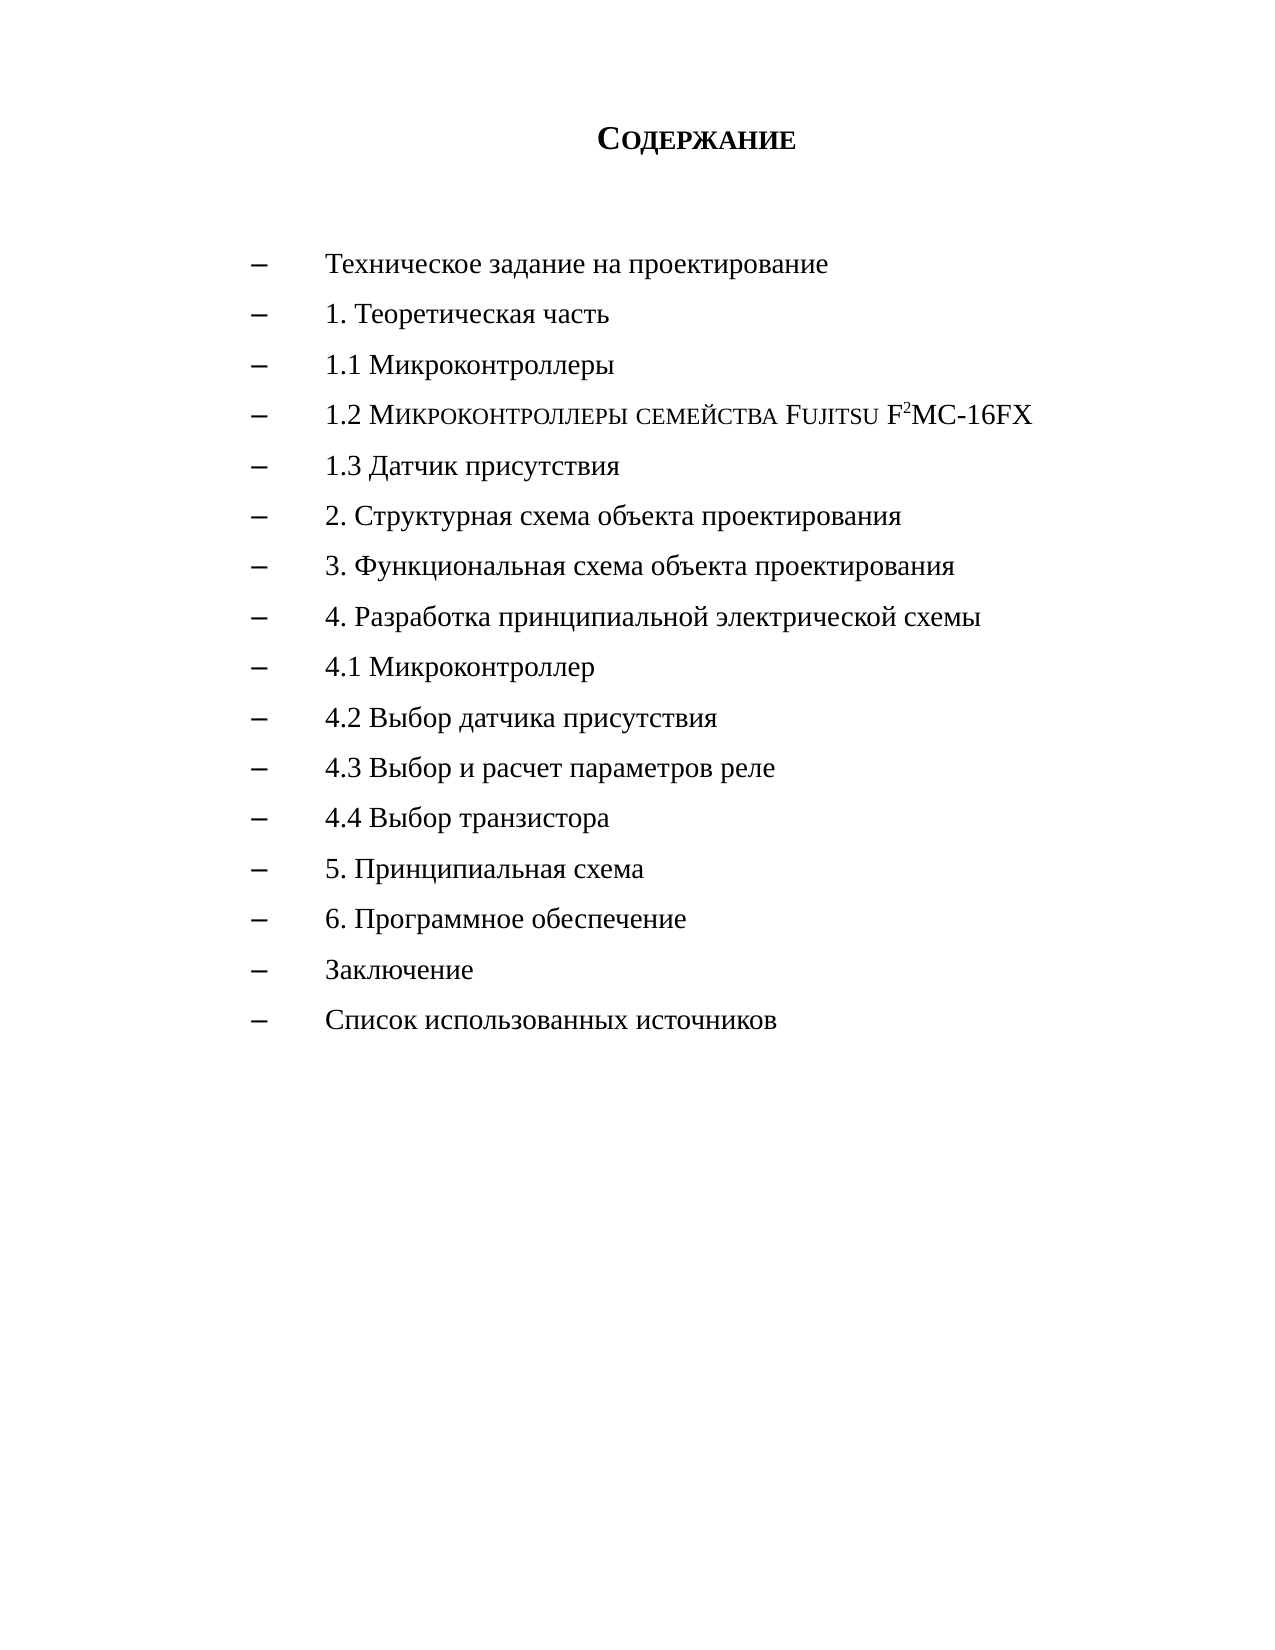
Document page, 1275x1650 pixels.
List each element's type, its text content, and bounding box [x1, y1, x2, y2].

list 4.3 Выбор и расчет параметров реле [177, 750, 1216, 784]
list 2. Структурная схема объекта проектирования [177, 498, 1216, 532]
list 5. Принципиальная схема [177, 851, 1216, 885]
list Техническое задание на проектирование [177, 246, 1216, 280]
list 1.3 Датчик присутствия [177, 448, 1216, 481]
list 4.2 Выбор датчика присутствия [177, 700, 1216, 733]
list 4.4 Выбор транзистора [177, 801, 1216, 834]
list 6. Программное обеспечение [177, 901, 1216, 935]
list 4.1 Микроконтроллер [177, 649, 1216, 683]
list Заключение [177, 952, 1216, 986]
list 1.1 Микроконтроллеры [177, 347, 1216, 381]
subtitle Содержание [177, 118, 1216, 156]
list 3. Функциональная схема объекта проектирования [177, 548, 1216, 582]
list 1.2 Микроконтроллеры семейства Fujitsu F2MC-16FX [177, 397, 1216, 431]
list Список использованных источников [177, 1002, 1216, 1036]
list 4. Разработка принципиальной электрической схемы [177, 599, 1216, 633]
list 1. Теоретическая часть [177, 296, 1216, 330]
